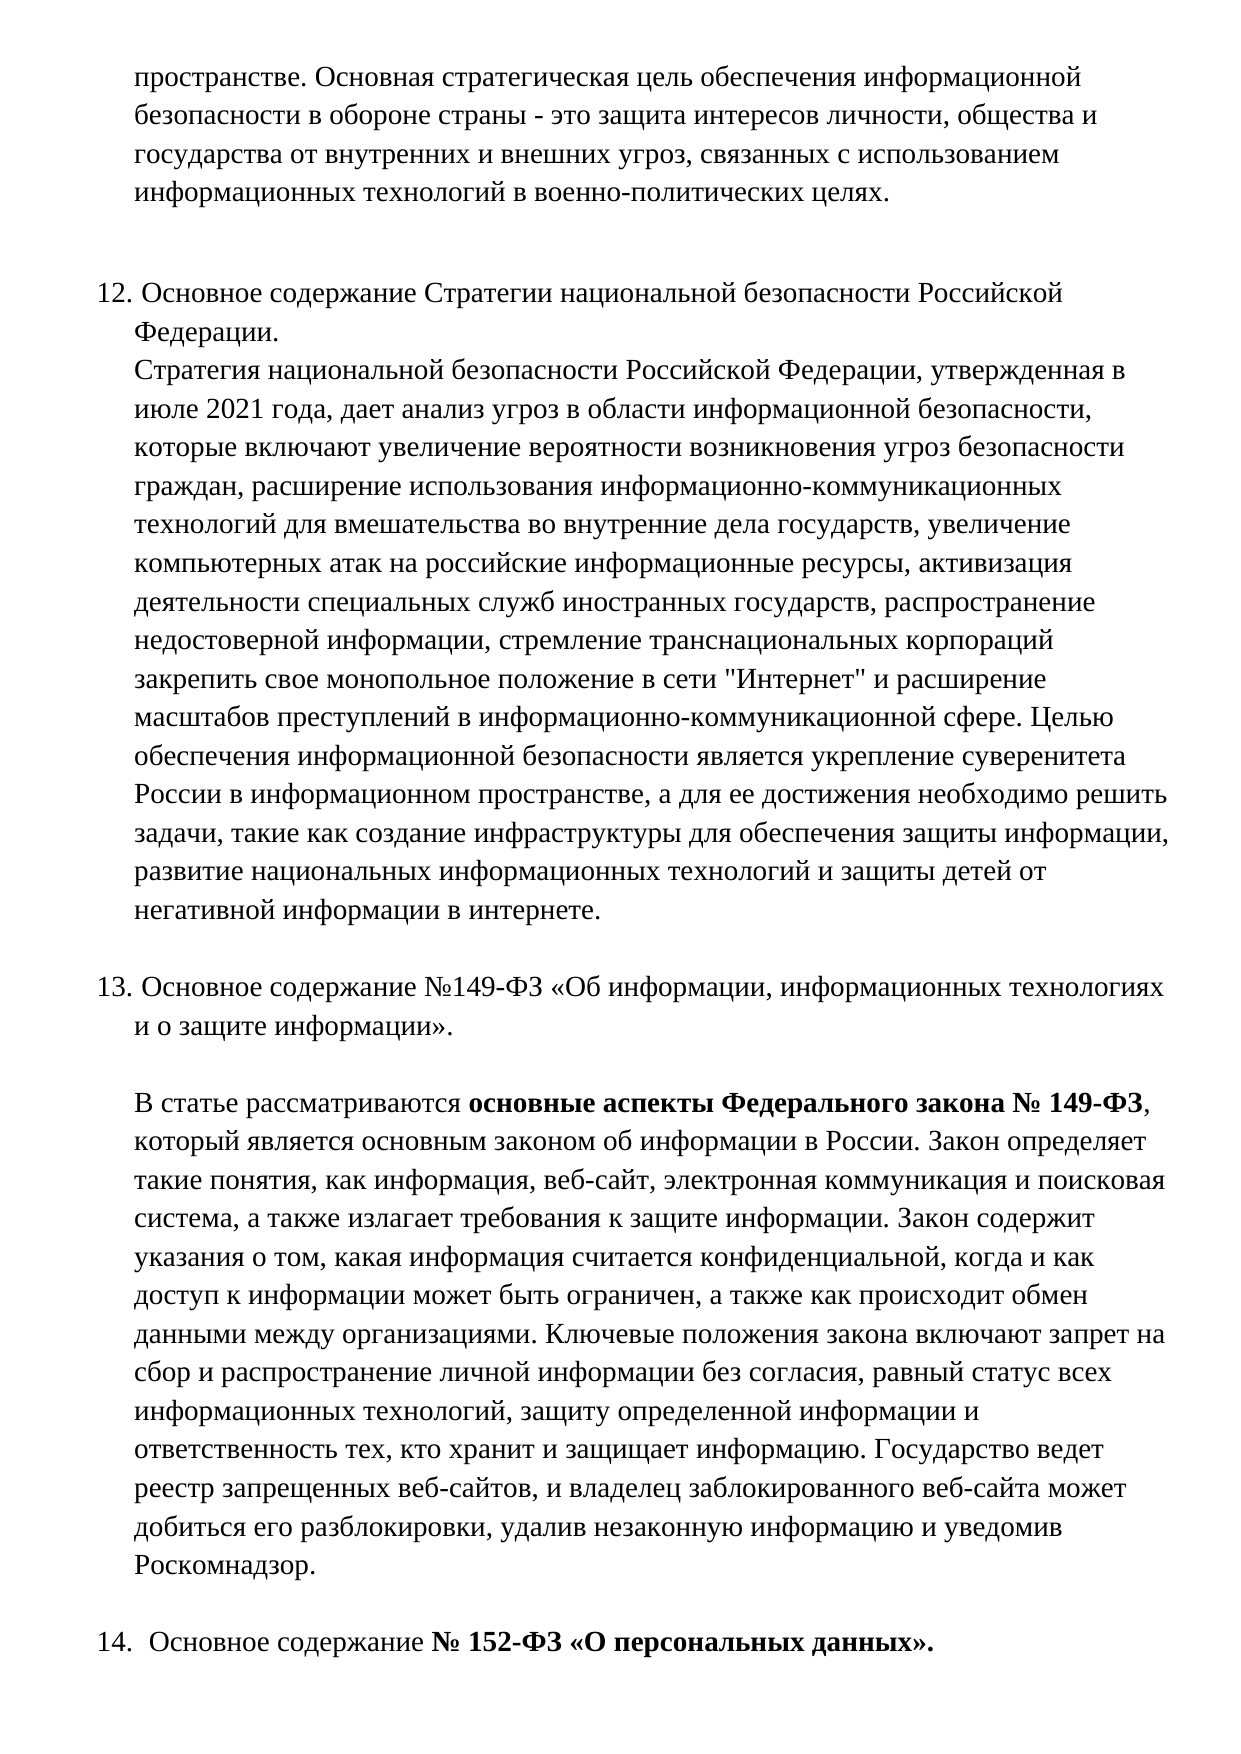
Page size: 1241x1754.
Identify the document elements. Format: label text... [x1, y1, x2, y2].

text Стратегия национальной безопасности Российской Федерации, утвержденная в июле 2021 года, дает анализ угроз в области информационной безопасности, которые включают увеличение вероятности возникновения угроз безопасности граждан, расширение использования информационно-коммуникационных технологий для вмешательства во внутренние дела государств, увеличение компьютерных атак на российские информационные ресурсы, активизация деятельности специальных служб иностранных государств, распространение недостоверной информации, стремление транснациональных корпораций закрепить свое монопольное положение в сети "Интернет" и расширение масштабов преступлений в информационно-коммуникационной сфере. Целью обеспечения информационной безопасности является укрепление суверенитета России в информационном пространстве, а для ее достижения необходимо решить задачи, такие как создание инфраструктуры для обеспечения защиты информации, развитие национальных информационных технологий и защиты детей от негативной информации в интернете. [134, 352, 1181, 926]
text пространстве. Основная стратегическая цель обеспечения информационной безопасности в обороне страны - это защита интересов личности, общества и государства от внутренних и внешних угроз, связанных с использованием информационных технологий в военно-политических целях. [134, 59, 1181, 208]
list Основное содержание № 152-ФЗ «О персональных данных». [96, 1624, 1181, 1658]
list Основное содержание №149-ФЗ «Об информации, информационных технологиях и о защите информации». [96, 969, 1181, 1041]
list Основное содержание Стратегии национальной безопасности Российской Федерации. [96, 275, 1181, 347]
text В статье рассматриваются основные аспекты Федерального закона № 149-ФЗ, который является основным законом об информации в России. Закон определяет такие понятия, как информация, веб-сайт, электронная коммуникация и поисковая система, а также излагает требования к защите информации. Закон содержит указания о том, какая информация считается конфиденциальной, когда и как доступ к информации может быть ограничен, а также как происходит обмен данными между организациями. Ключевые положения закона включают запрет на сбор и распространение личной информации без согласия, равный статус всех информационных технологий, защиту определенной информации и ответственность тех, кто хранит и защищает информацию. Государство ведет реестр запрещенных веб-сайтов, и владелец заблокированного веб-сайта может добиться его разблокировки, удалив незаконную информацию и уведомив Роскомнадзор. [134, 1085, 1181, 1581]
